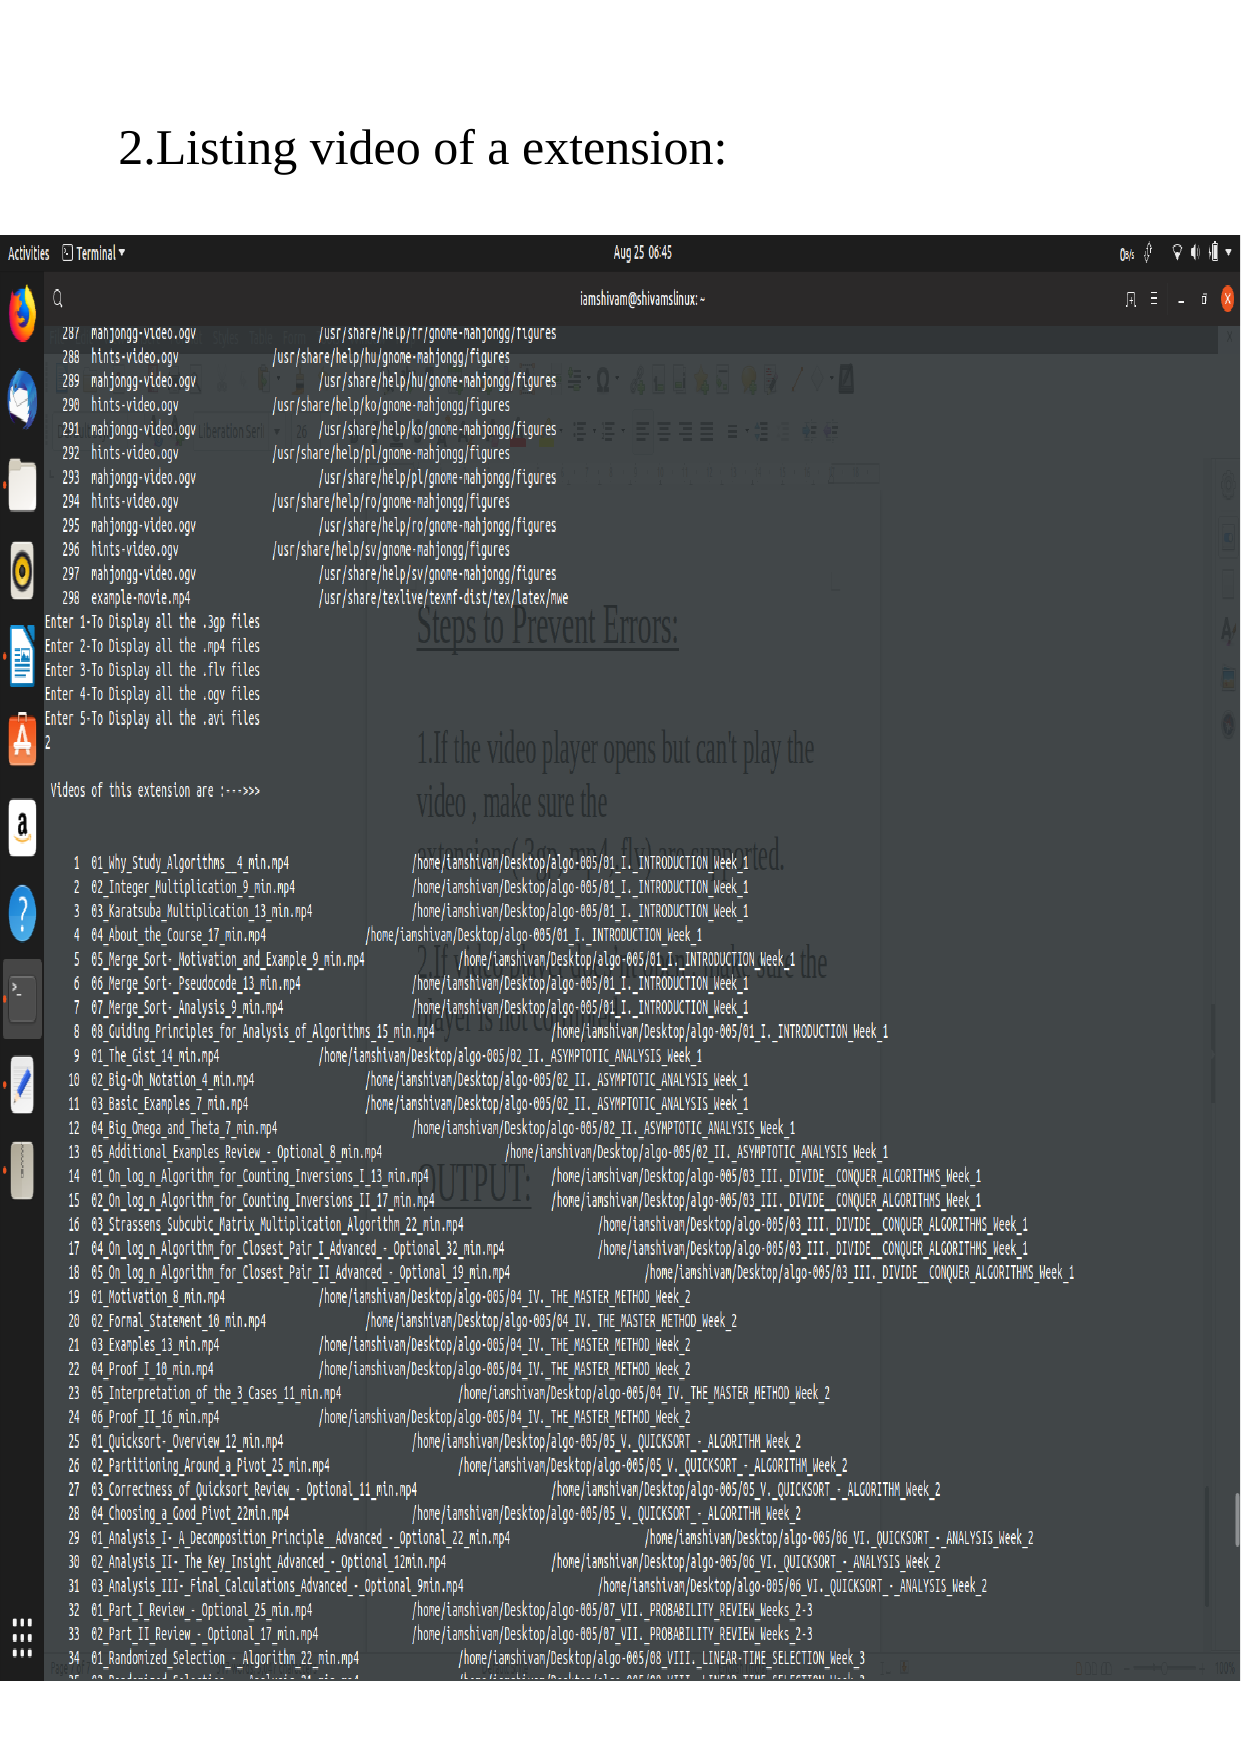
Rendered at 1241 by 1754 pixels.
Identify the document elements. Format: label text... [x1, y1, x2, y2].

text 2.Listing video of a extension: [118, 118, 1122, 176]
picture [0, 235, 1241, 1681]
